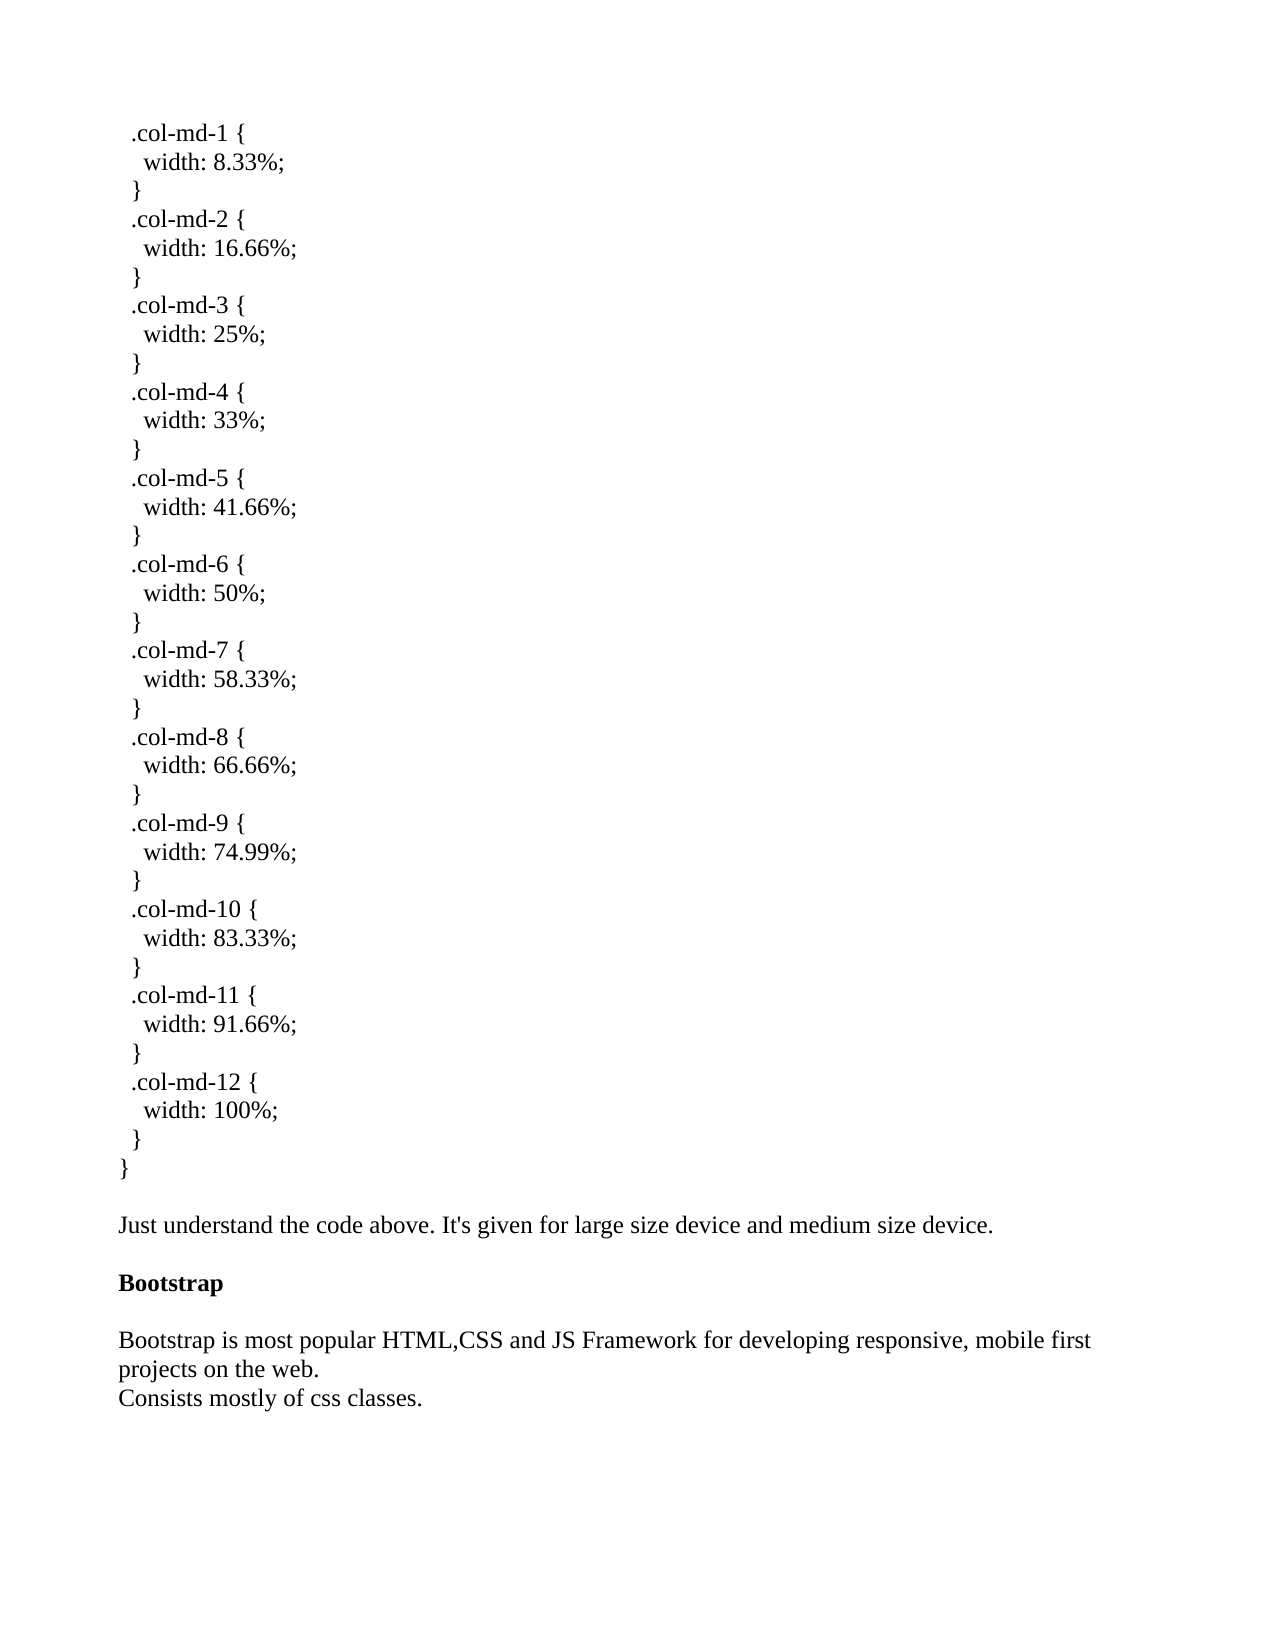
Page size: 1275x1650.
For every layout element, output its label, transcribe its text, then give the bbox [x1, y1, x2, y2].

text width: 25%; [118, 319, 1157, 348]
text width: 100%; [118, 1096, 1157, 1124]
text } [118, 348, 1157, 377]
text .col-md-1 { [118, 118, 1157, 147]
text } [118, 952, 1157, 981]
text Bootstrap is most popular HTML,CSS and JS Framework for developing responsive, mobile first projects on the web. [118, 1326, 1157, 1383]
text } [118, 607, 1157, 636]
text } [118, 866, 1157, 894]
text width: 41.66%; [118, 492, 1157, 521]
text .col-md-4 { [118, 377, 1157, 406]
text width: 58.33%; [118, 664, 1157, 693]
text Just understand the code above. It's given for large size device and medium size device. [118, 1211, 1157, 1239]
text } [118, 262, 1157, 291]
text } [118, 1038, 1157, 1067]
text .col-md-3 { [118, 291, 1157, 319]
text width: 8.33%; [118, 147, 1157, 176]
text } [118, 434, 1157, 463]
text .col-md-8 { [118, 722, 1157, 751]
text } [118, 521, 1157, 549]
text } [118, 1153, 1157, 1182]
text width: 16.66%; [118, 233, 1157, 262]
text .col-md-10 { [118, 894, 1157, 923]
text .col-md-9 { [118, 808, 1157, 837]
text } [118, 779, 1157, 808]
text width: 33%; [118, 406, 1157, 434]
text Bootstrap [118, 1268, 1157, 1297]
text width: 83.33%; [118, 923, 1157, 952]
text .col-md-6 { [118, 549, 1157, 578]
text } [118, 1124, 1157, 1153]
text width: 66.66%; [118, 751, 1157, 779]
text .col-md-7 { [118, 636, 1157, 664]
text } [118, 693, 1157, 722]
text .col-md-2 { [118, 204, 1157, 233]
text } [118, 176, 1157, 204]
text width: 74.99%; [118, 837, 1157, 866]
text Consists mostly of css classes. [118, 1383, 1157, 1412]
text .col-md-12 { [118, 1067, 1157, 1096]
text .col-md-11 { [118, 981, 1157, 1009]
text width: 91.66%; [118, 1009, 1157, 1038]
text width: 50%; [118, 578, 1157, 607]
text .col-md-5 { [118, 463, 1157, 492]
